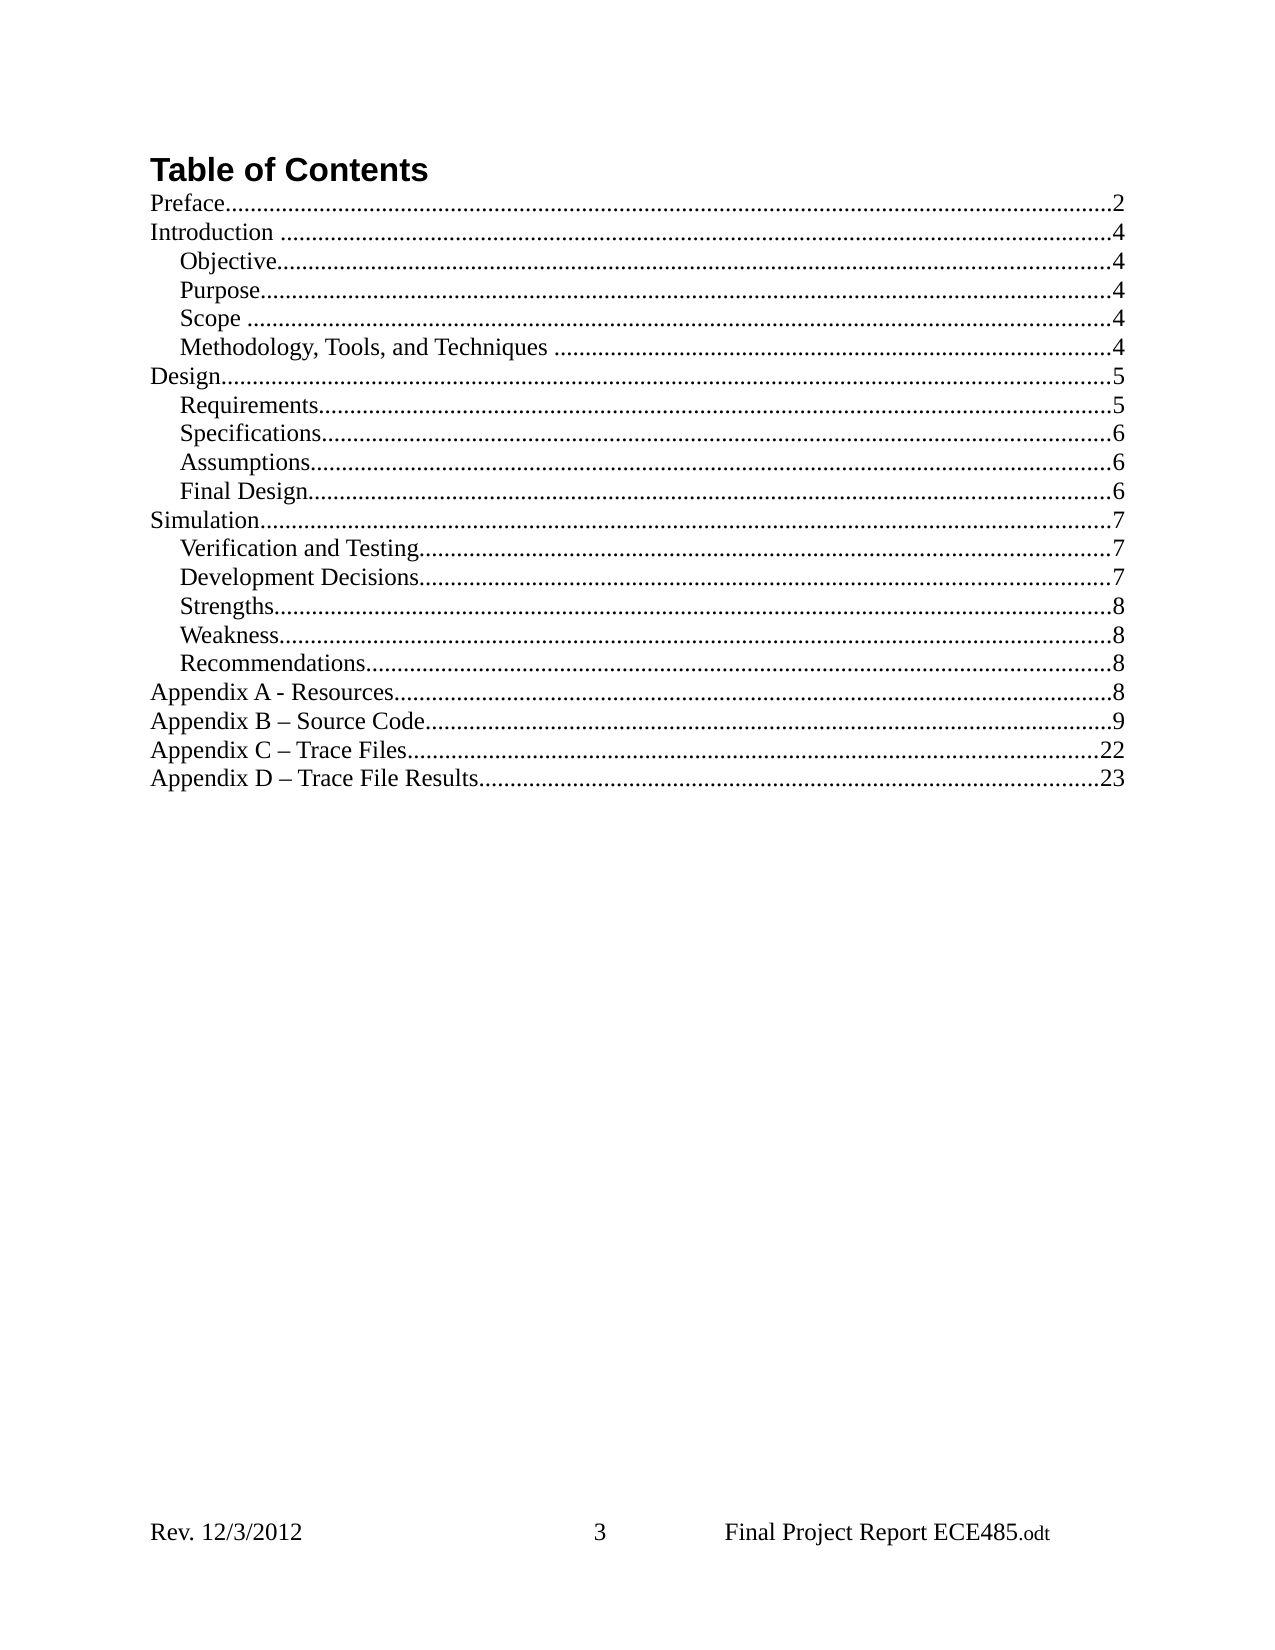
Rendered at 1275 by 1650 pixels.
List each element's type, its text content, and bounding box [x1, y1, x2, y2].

text Requirements 5 [179, 390, 1125, 418]
text Scope 4 [179, 303, 1125, 332]
text Final Design 6 [179, 476, 1125, 505]
text Methodology, Tools, and Techniques 4 [179, 332, 1125, 361]
text Purpose 4 [179, 275, 1125, 303]
text Appendix A - Resources 8 [150, 677, 1125, 706]
text Appendix C – Trace Files 22 [150, 735, 1125, 763]
text Strengths 8 [179, 591, 1125, 620]
text Introduction 4 [150, 217, 1125, 246]
text Simulation 7 [150, 505, 1125, 533]
text Development Decisions 7 [179, 562, 1125, 591]
text Preface 2 [150, 188, 1125, 217]
text Appendix D – Trace File Results 23 [150, 763, 1125, 792]
text Specifications 6 [179, 418, 1125, 447]
subtitle Table of Contents [150, 150, 1125, 188]
text Verification and Testing 7 [179, 533, 1125, 562]
text Assumptions 6 [179, 447, 1125, 476]
text Recommendations 8 [179, 648, 1125, 677]
text Design 5 [150, 361, 1125, 390]
text Weakness 8 [179, 620, 1125, 648]
text Appendix B – Source Code 9 [150, 706, 1125, 735]
text Objective 4 [179, 246, 1125, 275]
